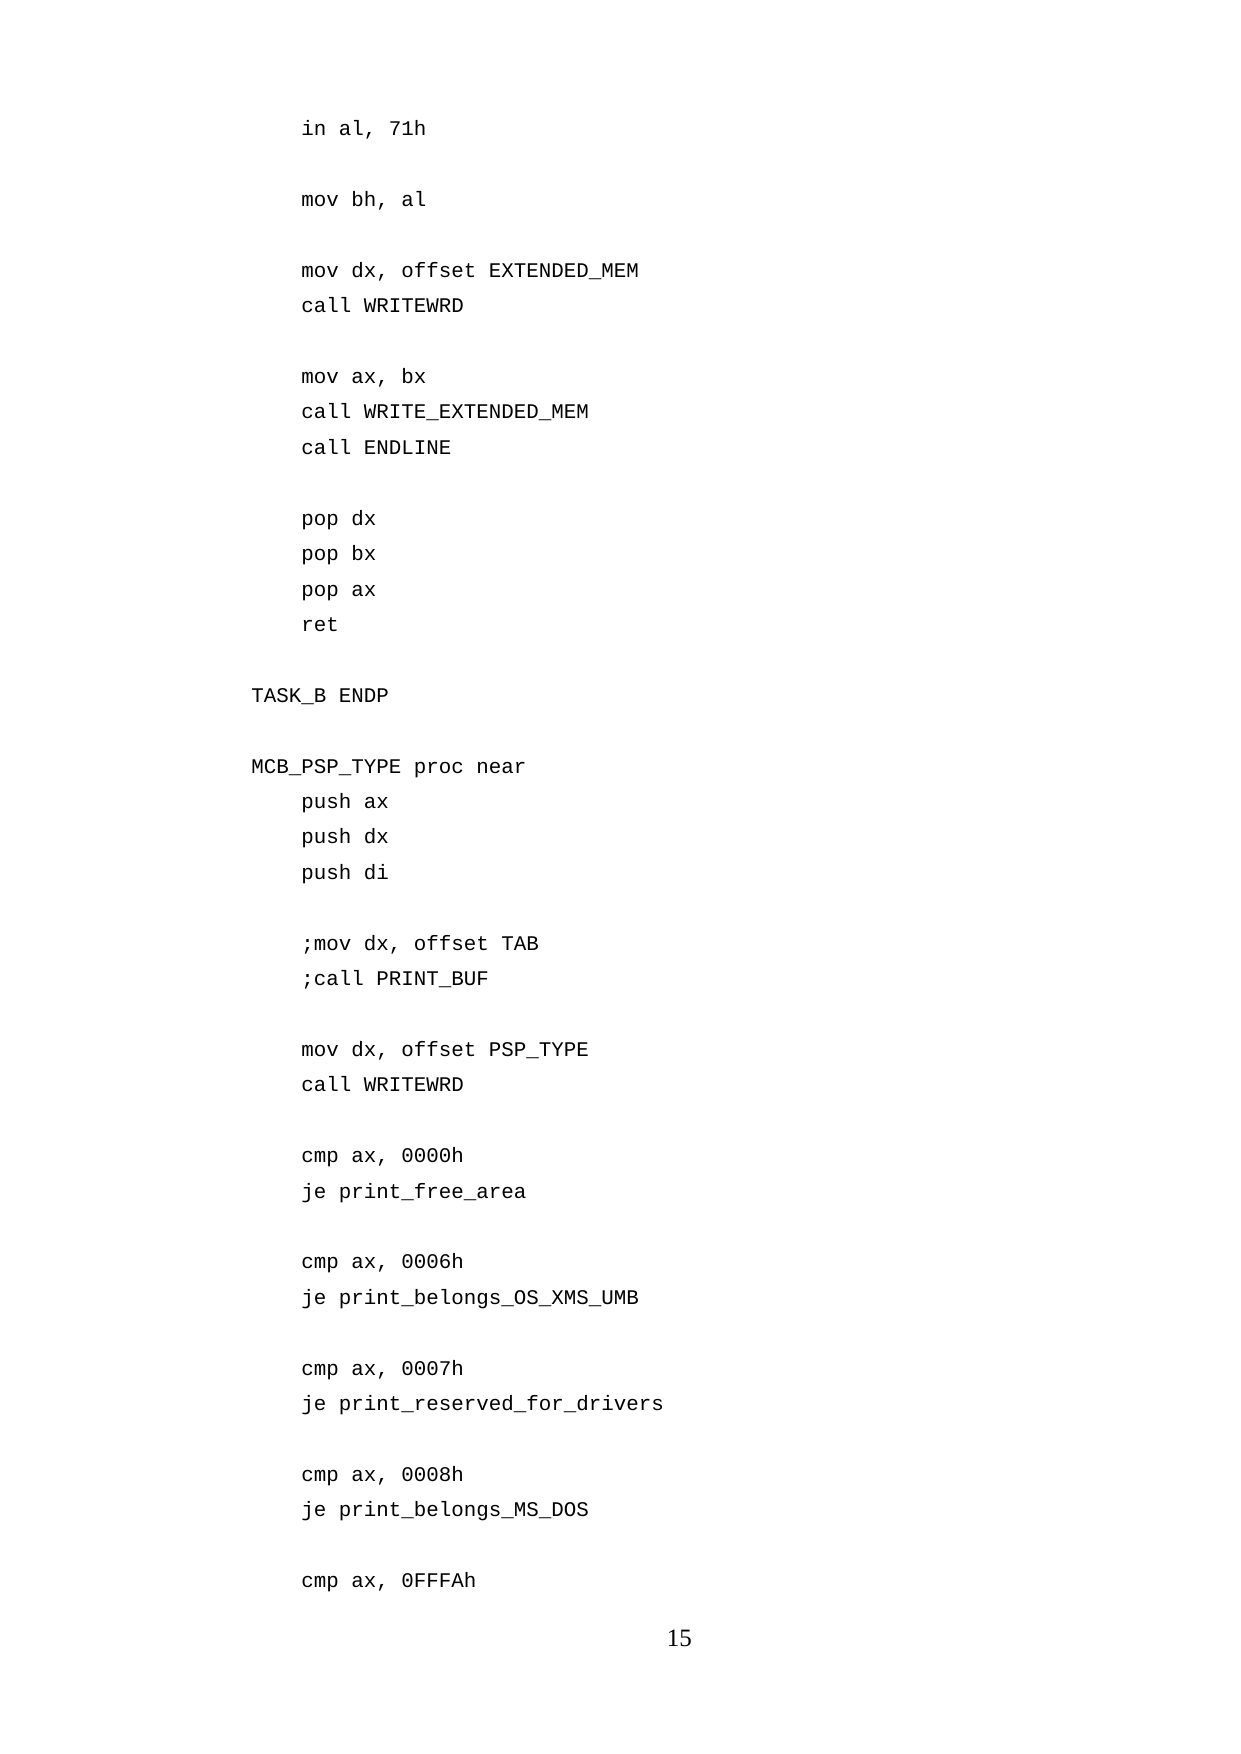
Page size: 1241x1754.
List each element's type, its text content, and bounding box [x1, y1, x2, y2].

text mov dx, offset PSP_TYPE [177, 1039, 1181, 1063]
text call WRITEWRD [177, 295, 1181, 319]
text pop ax [177, 578, 1181, 602]
text push di [177, 862, 1181, 886]
text cmp ax, 0000h [177, 1145, 1181, 1169]
text MCB_PSP_TYPE proc near [177, 756, 1181, 779]
text mov ax, bx [177, 366, 1181, 390]
text push ax [177, 791, 1181, 815]
text pop dx [177, 508, 1181, 531]
text mov dx, offset EXTENDED_MEM [177, 260, 1181, 283]
text push dx [177, 826, 1181, 850]
text ;call PRINT_BUF [177, 968, 1181, 992]
text call WRITEWRD [177, 1074, 1181, 1098]
text cmp ax, 0FFFAh [177, 1570, 1181, 1594]
text call WRITE_EXTENDED_MEM [177, 401, 1181, 425]
text in al, 71h [177, 118, 1181, 142]
text TASK_B ENDP [177, 685, 1181, 708]
text je print_belongs_OS_XMS_UMB [177, 1287, 1181, 1311]
text call ENDLINE [177, 437, 1181, 461]
text cmp ax, 0006h [177, 1251, 1181, 1275]
text je print_free_area [177, 1181, 1181, 1204]
text je print_belongs_MS_DOS [177, 1499, 1181, 1523]
text ;mov dx, offset TAB [177, 933, 1181, 956]
text cmp ax, 0008h [177, 1464, 1181, 1488]
text je print_reserved_for_drivers [177, 1393, 1181, 1417]
text ret [177, 614, 1181, 638]
text cmp ax, 0007h [177, 1358, 1181, 1381]
text mov bh, al [177, 189, 1181, 213]
text pop bx [177, 543, 1181, 567]
